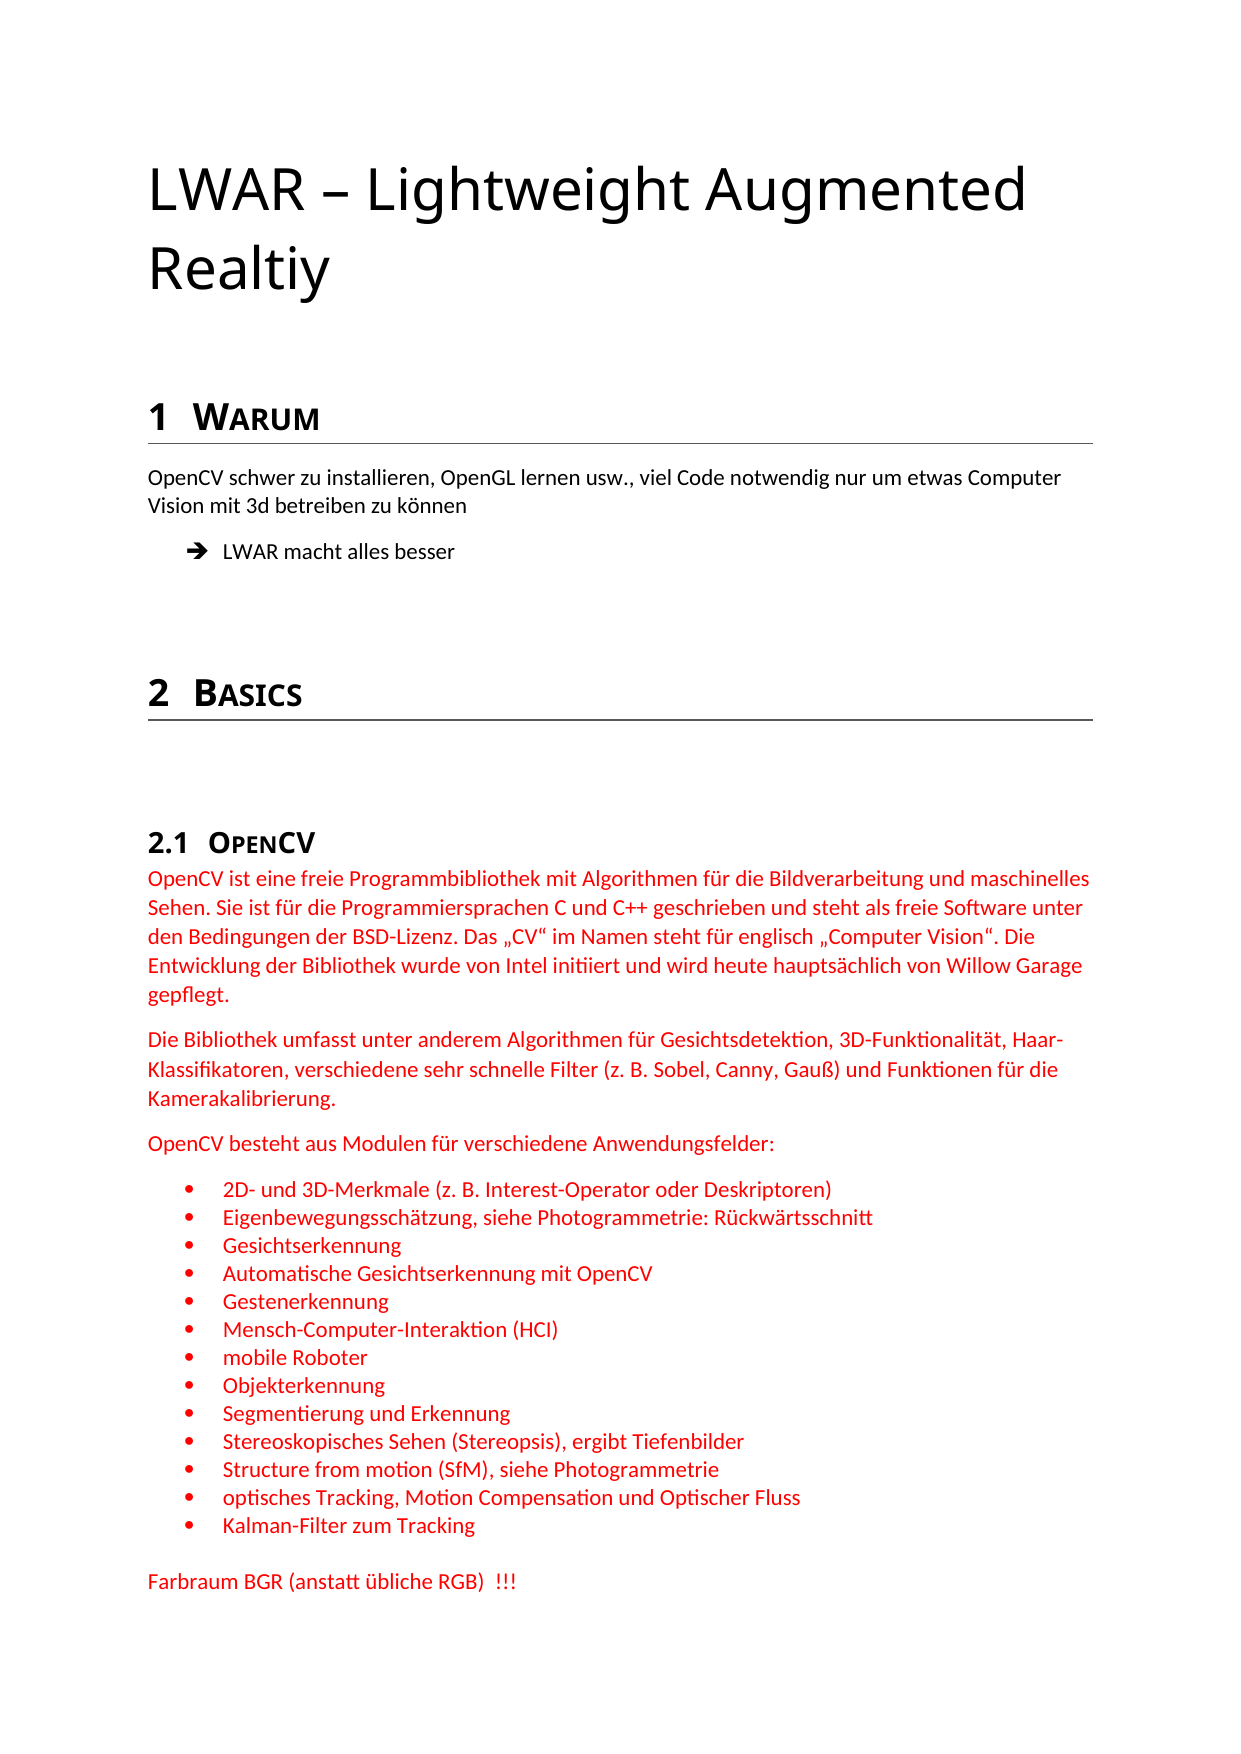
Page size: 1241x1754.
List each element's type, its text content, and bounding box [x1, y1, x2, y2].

list 2D- und 3D-Merkmale (z. B. Interest-Operator oder Deskriptoren) [185, 1175, 1093, 1203]
list Mensch-Computer-Interaktion (HCI) [185, 1315, 1093, 1343]
text Farbraum BGR (anstatt übliche RGB) !!! [148, 1567, 1093, 1596]
subtitle OpenCV [148, 822, 1093, 862]
list Automatische Gesichtserkennung mit OpenCV [185, 1259, 1093, 1287]
text LWAR – Lightweight Augmented Realtiy [148, 148, 1093, 307]
list Objekterkennung [185, 1371, 1093, 1399]
list mobile Roboter [185, 1343, 1093, 1371]
text OpenCV ist eine freie Programmbibliothek mit Algorithmen für die Bildverarbeitung und maschinelles Sehen. Sie ist für die Programmiersprachen C und C++ geschrieben und steht als freie Software unter den Bedingungen der BSD-Lizenz. Das „CV“ im Namen steht für englisch „Computer Vision“. Die Entwicklung der Bibliothek wurde von Intel initiiert und wird heute hauptsächlich von Willow Garage gepflegt. [148, 864, 1093, 1008]
list Segmentierung und Erkennung [185, 1399, 1093, 1427]
list Structure from motion (SfM), siehe Photogrammetrie [185, 1455, 1093, 1483]
list Kalman-Filter zum Tracking [185, 1511, 1093, 1539]
list Gesichtserkennung [185, 1231, 1093, 1259]
list Eigenbewegungsschätzung, siehe Photogrammetrie: Rückwärtsschnitt [185, 1203, 1093, 1231]
list LWAR macht alles besser [185, 537, 1093, 565]
list Gestenerkennung [185, 1287, 1093, 1315]
subtitle Warum [148, 390, 1093, 443]
subtitle Basics [148, 666, 1093, 719]
text OpenCV besteht aus Modulen für verschiedene Anwendungsfelder: [148, 1129, 1093, 1157]
list optisches Tracking, Motion Compensation und Optischer Fluss [185, 1483, 1093, 1511]
text OpenCV schwer zu installieren, OpenGL lernen usw., viel Code notwendig nur um etwas Computer Vision mit 3d betreiben zu können [148, 463, 1093, 520]
list Stereoskopisches Sehen (Stereopsis), ergibt Tiefenbilder [185, 1427, 1093, 1455]
text Die Bibliothek umfasst unter anderem Algorithmen für Gesichtsdetektion, 3D-Funktionalität, Haar-Klassifikatoren, verschiedene sehr schnelle Filter (z. B. Sobel, Canny, Gauß) und Funktionen für die Kamerakalibrierung. [148, 1026, 1093, 1112]
